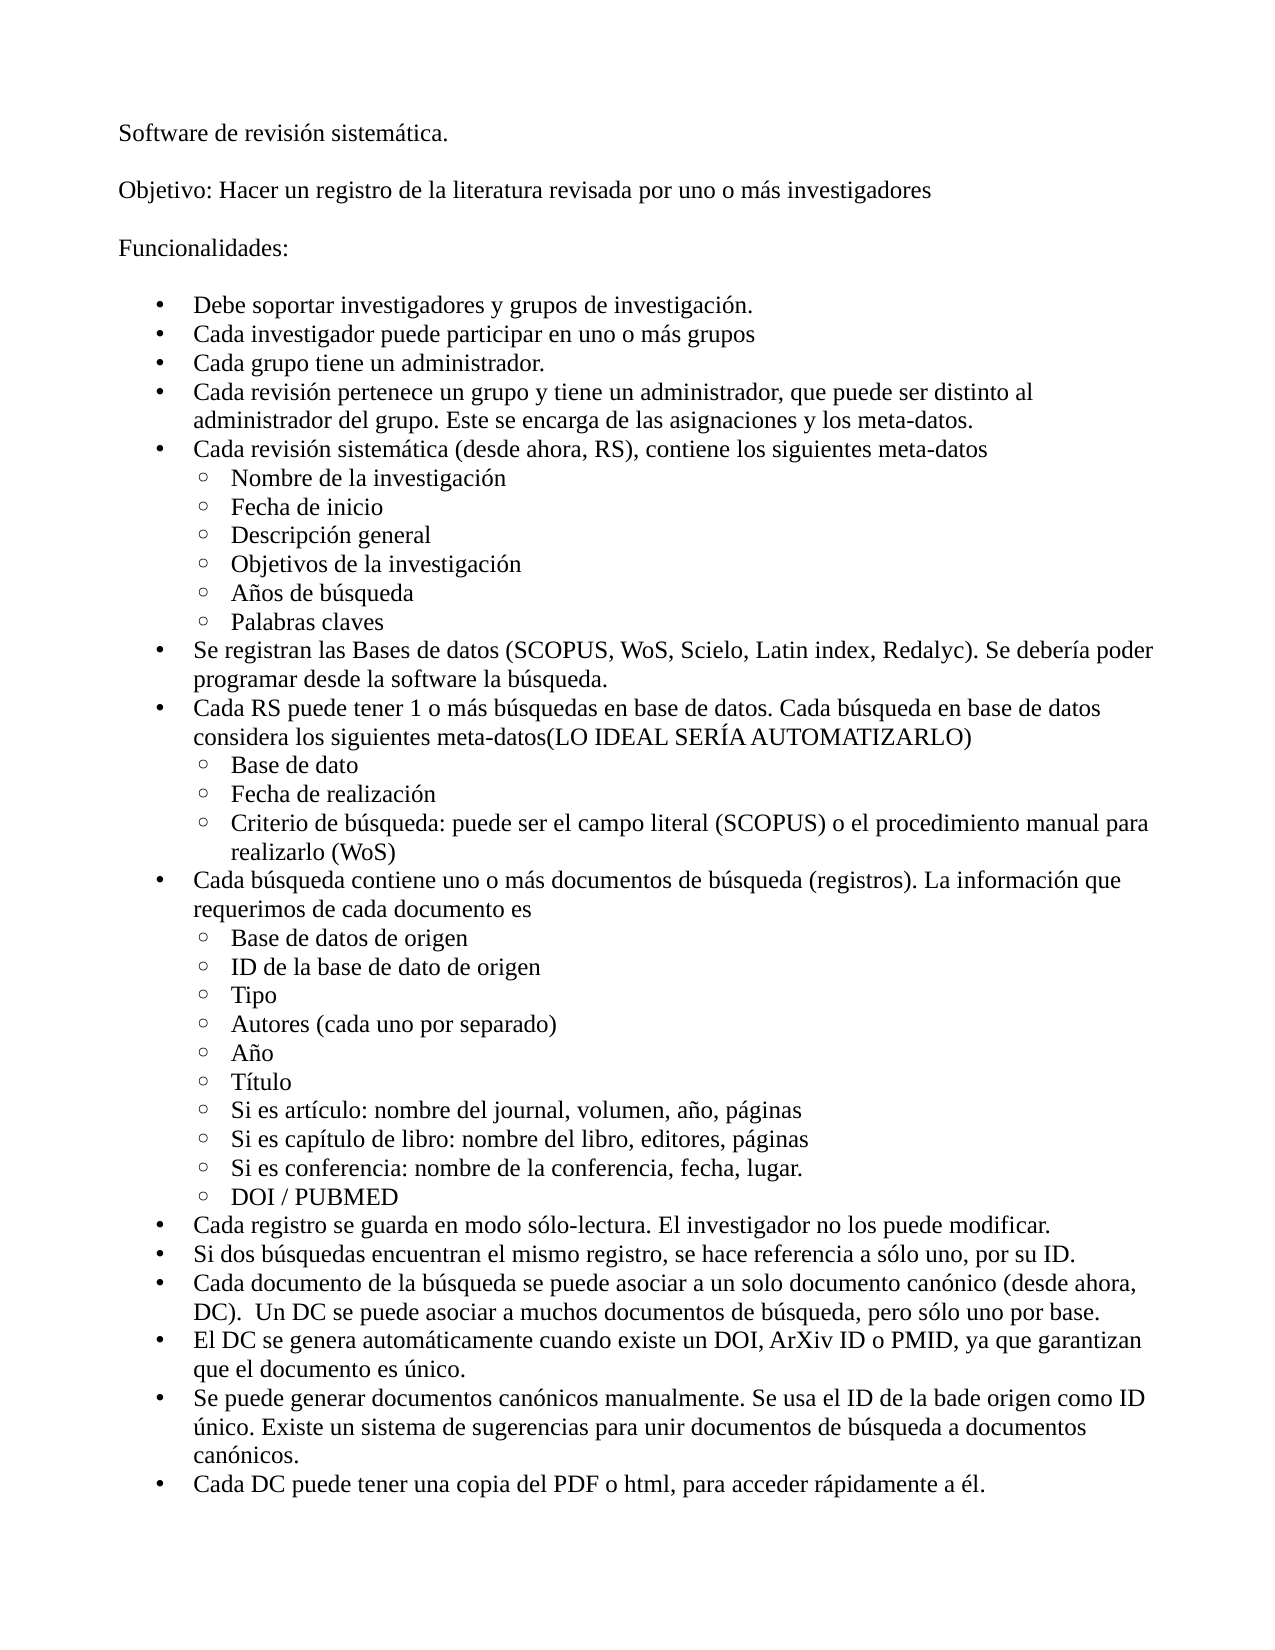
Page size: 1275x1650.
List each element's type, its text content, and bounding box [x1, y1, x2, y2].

list ID de la base de dato de origen [193, 952, 1157, 981]
list Autores (cada uno por separado) [193, 1009, 1157, 1038]
list DOI / PUBMED [193, 1182, 1157, 1211]
list Nombre de la investigación [193, 463, 1157, 492]
list El DC se genera automáticamente cuando existe un DOI, ArXiv ID o PMID, ya que garantizan que el documento es único. [156, 1326, 1157, 1383]
list Debe soportar investigadores y grupos de investigación. [156, 291, 1157, 319]
list Cada registro se guarda en modo sólo-lectura. El investigador no los puede modificar. [156, 1211, 1157, 1239]
list Palabras claves [193, 607, 1157, 636]
list Base de datos de origen [193, 923, 1157, 952]
list Criterio de búsqueda: puede ser el campo literal (SCOPUS) o el procedimiento manual para realizarlo (WoS) [193, 808, 1157, 866]
list Título [193, 1067, 1157, 1096]
list Se registran las Bases de datos (SCOPUS, WoS, Scielo, Latin index, Redalyc). Se debería poder programar desde la software la búsqueda. [156, 636, 1157, 693]
list Cada búsqueda contiene uno o más documentos de búsqueda (registros). La información que requerimos de cada documento es [156, 866, 1157, 923]
list Cada grupo tiene un administrador. [156, 348, 1157, 377]
list Años de búsqueda [193, 578, 1157, 607]
text Objetivo: Hacer un registro de la literatura revisada por uno o más investigadores [118, 176, 1157, 204]
list Cada investigador puede participar en uno o más grupos [156, 319, 1157, 348]
list Si es artículo: nombre del journal, volumen, año, páginas [193, 1096, 1157, 1124]
list Cada revisión sistemática (desde ahora, RS), contiene los siguientes meta-datos [156, 434, 1157, 463]
text Funcionalidades: [118, 233, 1157, 262]
list Tipo [193, 981, 1157, 1009]
list Cada documento de la búsqueda se puede asociar a un solo documento canónico (desde ahora, DC). Un DC se puede asociar a muchos documentos de búsqueda, pero sólo uno por base. [156, 1268, 1157, 1326]
list Cada RS puede tener 1 o más búsquedas en base de datos. Cada búsqueda en base de datos considera los siguientes meta-datos(LO IDEAL SERÍA AUTOMATIZARLO) [156, 693, 1157, 751]
list Año [193, 1038, 1157, 1067]
list Objetivos de la investigación [193, 549, 1157, 578]
list Descripción general [193, 521, 1157, 549]
list Fecha de realización [193, 779, 1157, 808]
text Software de revisión sistemática. [118, 118, 1157, 147]
list Base de dato [193, 751, 1157, 779]
list Si dos búsquedas encuentran el mismo registro, se hace referencia a sólo uno, por su ID. [156, 1239, 1157, 1268]
list Si es conferencia: nombre de la conferencia, fecha, lugar. [193, 1153, 1157, 1182]
list Cada revisión pertenece un grupo y tiene un administrador, que puede ser distinto al administrador del grupo. Este se encarga de las asignaciones y los meta-datos. [156, 377, 1157, 434]
list Se puede generar documentos canónicos manualmente. Se usa el ID de la bade origen como ID único. Existe un sistema de sugerencias para unir documentos de búsqueda a documentos canónicos. [156, 1383, 1157, 1469]
list Si es capítulo de libro: nombre del libro, editores, páginas [193, 1124, 1157, 1153]
list Cada DC puede tener una copia del PDF o html, para acceder rápidamente a él. [156, 1469, 1157, 1498]
list Fecha de inicio [193, 492, 1157, 521]
